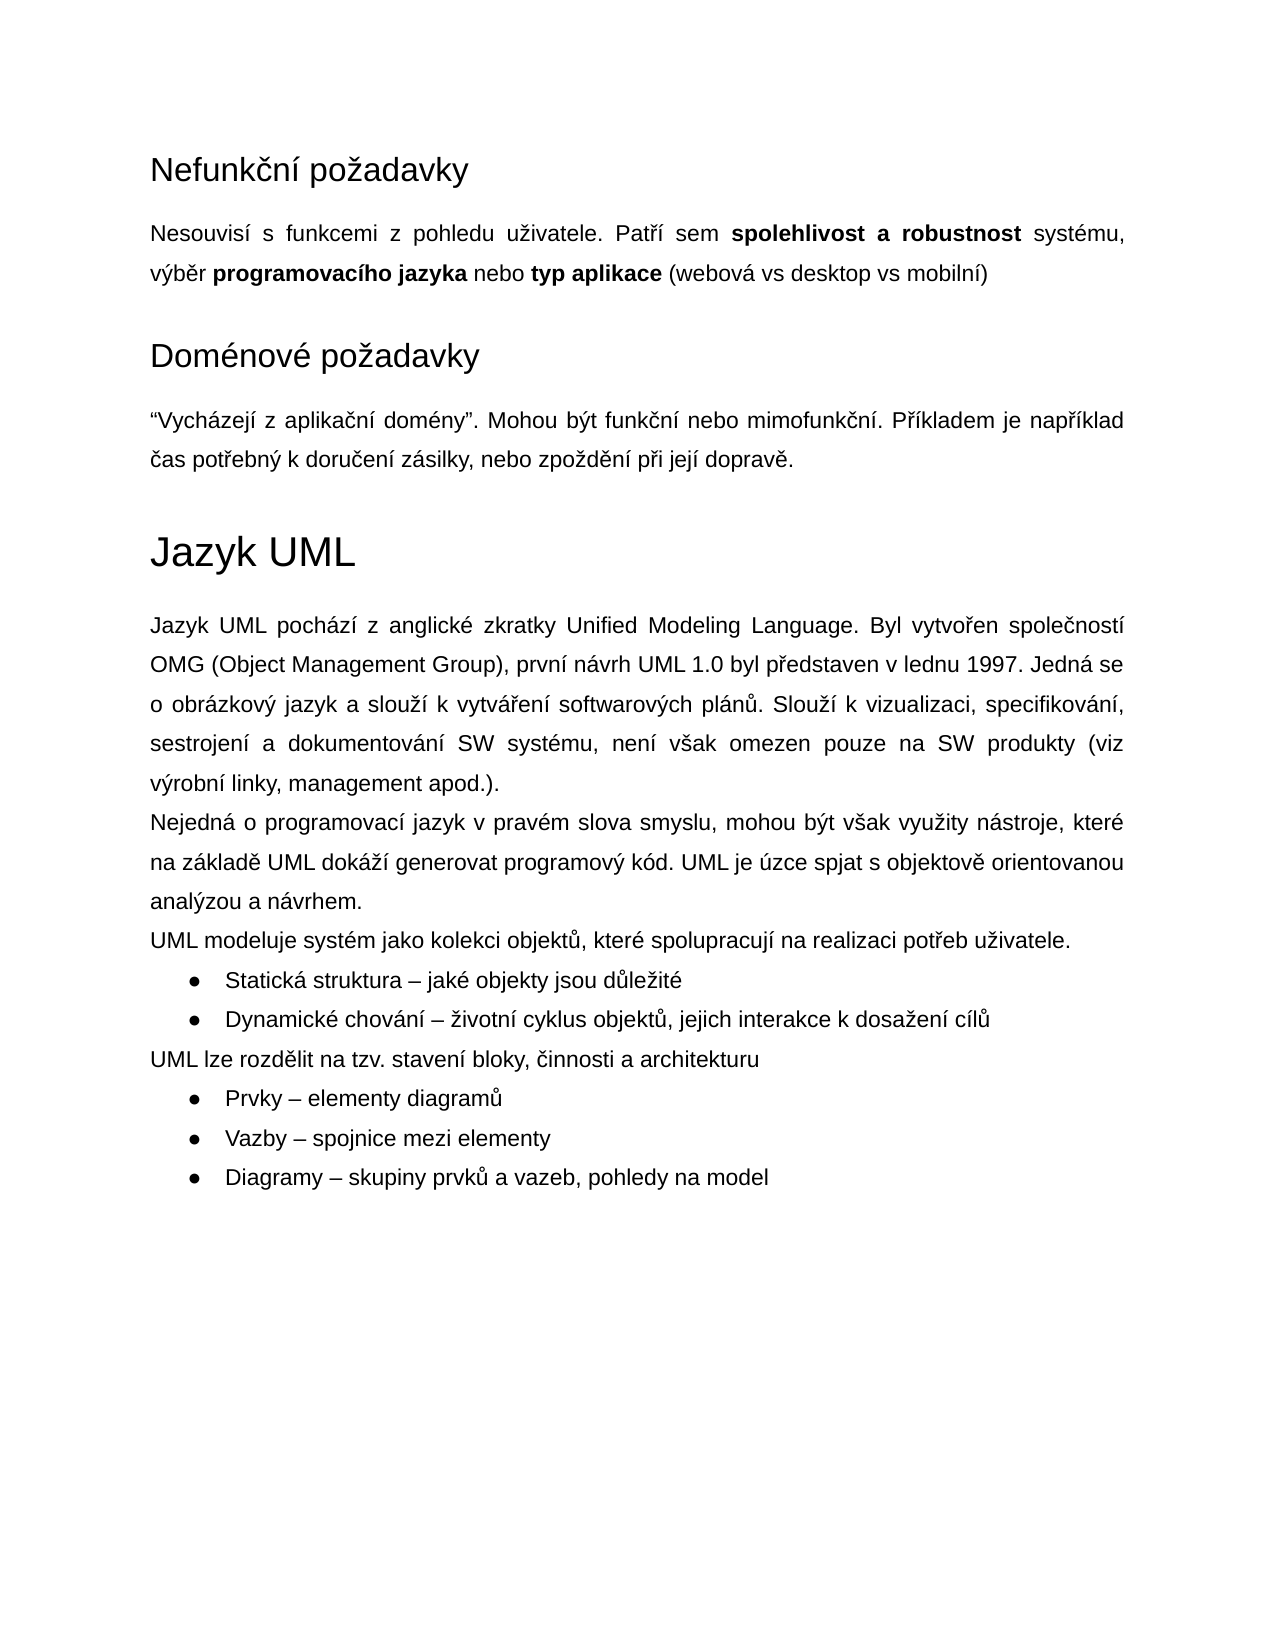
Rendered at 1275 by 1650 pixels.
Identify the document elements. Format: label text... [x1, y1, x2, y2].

list Statická struktura – jaké objekty jsou důležité [187, 967, 1125, 993]
subtitle Nefunkční požadavky [150, 150, 1125, 188]
subtitle Jazyk UML [150, 527, 1125, 575]
text UML lze rozdělit na tzv. stavení bloky, činnosti a architekturu [150, 1046, 1125, 1072]
text Jazyk UML pochází z anglické zkratky Unified Modeling Language. Byl vytvořen společností OMG (Object Management Group), první návrh UML 1.0 byl představen v lednu 1997. Jedná se o obrázkový jazyk a slouží k vytváření softwarových plánů. Slouží k vizualizaci, specifikování, sestrojení a dokumentování SW systému, není však omezen pouze na SW produkty (viz výrobní linky, management apod.). [150, 612, 1125, 796]
list Diagramy – skupiny prvků a vazeb, pohledy na model [187, 1164, 1125, 1191]
list Vazby – spojnice mezi elementy [187, 1125, 1125, 1151]
list Dynamické chování – životní cyklus objektů, jejich interakce k dosažení cílů [187, 1006, 1125, 1033]
text Nesouvisí s funkcemi z pohledu uživatele. Patří sem spolehlivost a robustnost systému, výběr programovacího jazyka nebo typ aplikace (webová vs desktop vs mobilní) [150, 220, 1125, 286]
text UML modeluje systém jako kolekci objektů, které spolupracují na realizaci potřeb uživatele. [150, 927, 1125, 954]
text Nejedná o programovací jazyk v pravém slova smyslu, mohou být však využity nástroje, které na základě UML dokáží generovat programový kód. UML je úzce spjat s objektově orientovanou analýzou a návrhem. [150, 809, 1125, 914]
subtitle Doménové požadavky [150, 337, 1125, 375]
text “Vycházejí z aplikační domény”. Mohou být funkční nebo mimofunkční. Příkladem je například čas potřebný k doručení zásilky, nebo zpoždění při její dopravě. [150, 407, 1125, 472]
list Prvky – elementy diagramů [187, 1085, 1125, 1112]
